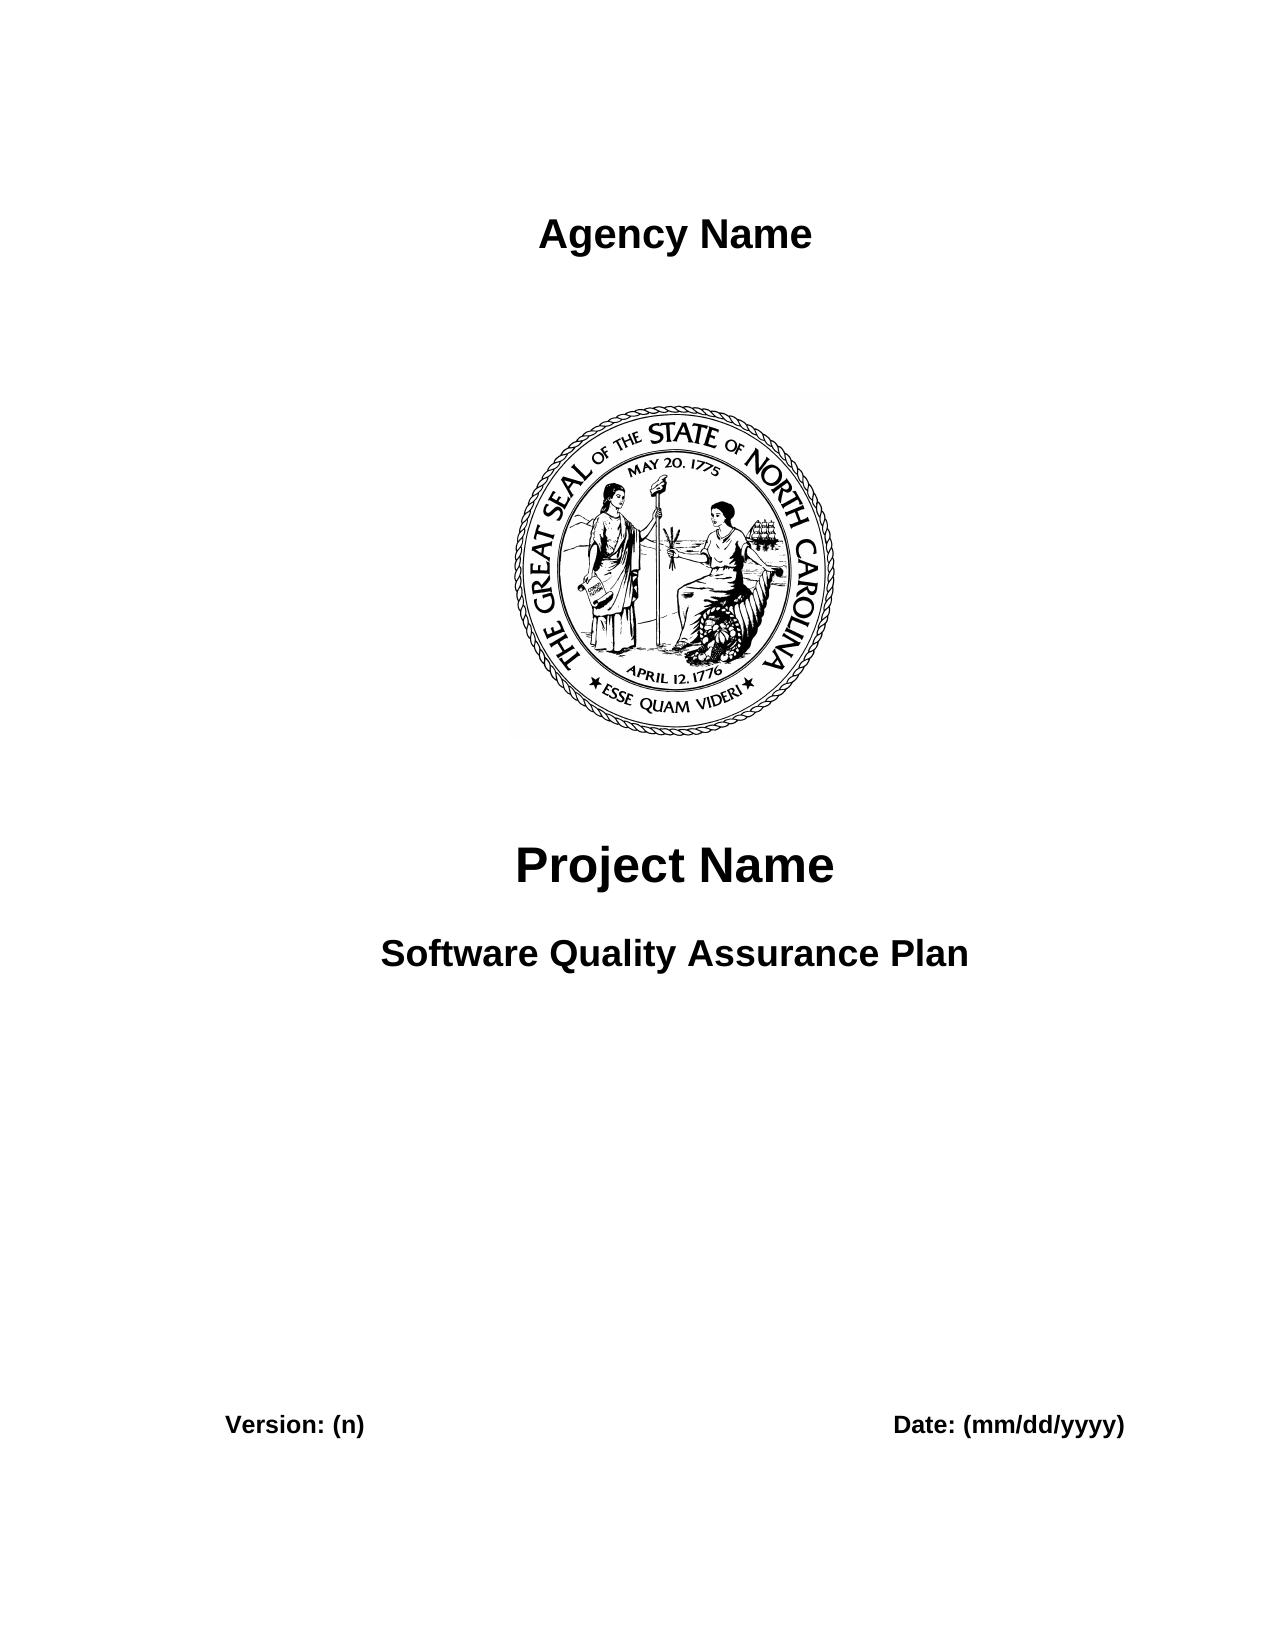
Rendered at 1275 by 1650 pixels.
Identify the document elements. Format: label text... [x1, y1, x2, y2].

text Version: (n) Date: (mm/dd/yyyy) [225, 1410, 1125, 1439]
text Project Name [225, 835, 1125, 893]
text Agency Name [225, 210, 1125, 258]
picture [508, 391, 842, 739]
text Software Quality Assurance Plan [225, 931, 1125, 974]
